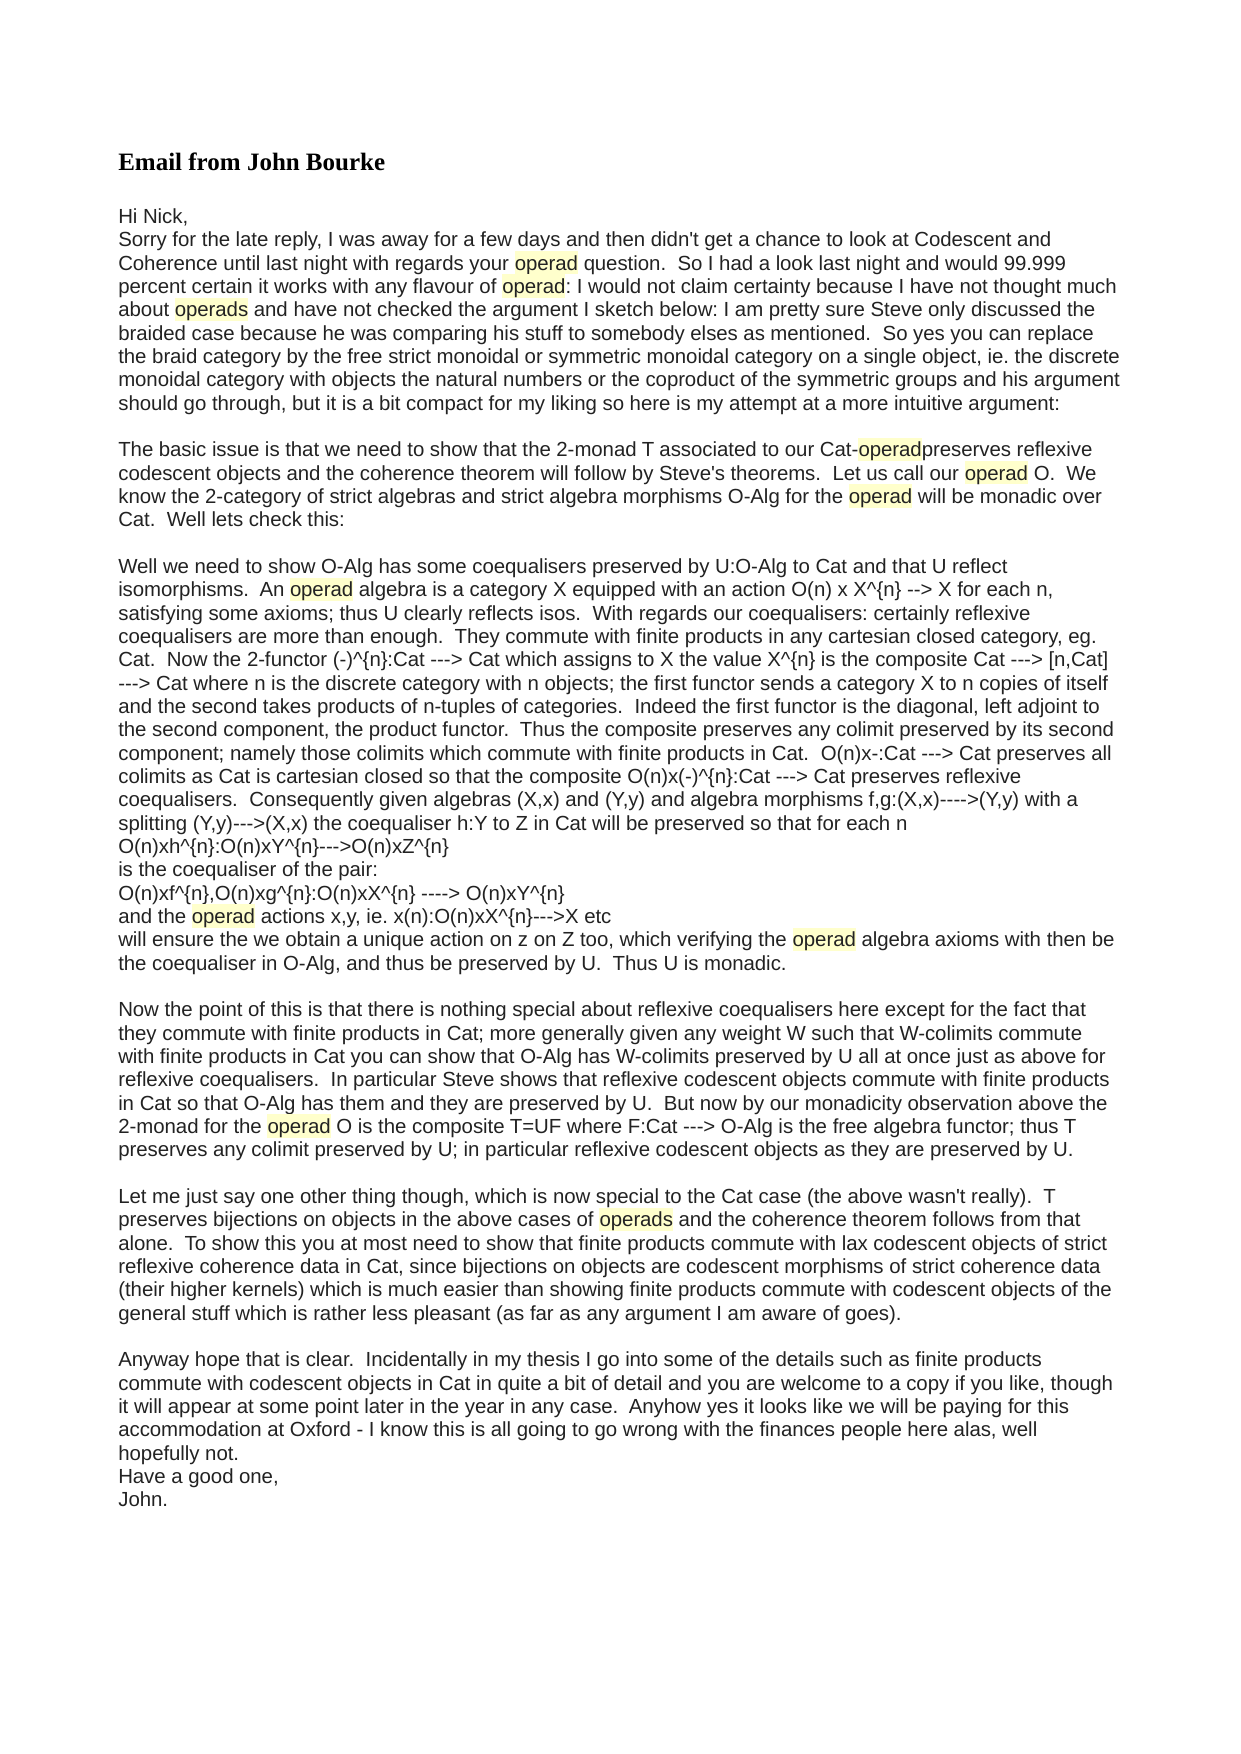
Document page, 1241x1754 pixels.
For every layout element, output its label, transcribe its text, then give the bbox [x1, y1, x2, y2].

text Hi Nick, [118, 204, 1122, 228]
text Email from John Bourke [118, 147, 1122, 176]
text Sorry for the late reply, I was away for a few days and then didn't get a chance to look at Codescent and Coherence until last night with regards your operad question. So I had a look last night and would 99.999 percent certain it works with any flavour of operad: I would not claim certainty because I have not thought much about operads and have not checked the argument I sketch below: I am pretty sure Steve only discussed the braided case because he was comparing his stuff to somebody elses as mentioned. So yes you can replace the braid category by the free strict monoidal or symmetric monoidal category on a single object, ie. the discrete monoidal category with objects the natural numbers or the coproduct of the symmetric groups and his argument should go through, but it is a bit compact for my liking so here is my attempt at a more intuitive argument: The basic issue is that we need to show that the 2-monad T associated to our Cat-operadpreserves reflexive codescent objects and the coherence theorem will follow by Steve's theorems. Let us call our operad O. We know the 2-category of strict algebras and strict algebra morphisms O-Alg for the operad will be monadic over Cat. Well lets check this: Well we need to show O-Alg has some coequalisers preserved by U:O-Alg to Cat and that U reflect isomorphisms. An operad algebra is a category X equipped with an action O(n) x X^{n} --> X for each n, satisfying some axioms; thus U clearly reflects isos. With regards our coequalisers: certainly reflexive coequalisers are more than enough. They commute with finite products in any cartesian closed category, eg. Cat. Now the 2-functor (-)^{n}:Cat ---> Cat which assigns to X the value X^{n} is the composite Cat ---> [n,Cat] ---> Cat where n is the discrete category with n objects; the first functor sends a category X to n copies of itself and the second takes products of n-tuples of categories. Indeed the first functor is the diagonal, left adjoint to the second component, the product functor. Thus the composite preserves any colimit preserved by its second component; namely those colimits which commute with finite products in Cat. O(n)x-:Cat ---> Cat preserves all colimits as Cat is cartesian closed so that the composite O(n)x(-)^{n}:Cat ---> Cat preserves reflexive coequalisers. Consequently given algebras (X,x) and (Y,y) and algebra morphisms f,g:(X,x)---->(Y,y) with a splitting (Y,y)--->(X,x) the coequaliser h:Y to Z in Cat will be preserved so that for each n O(n)xh^{n}:O(n)xY^{n}--->O(n)xZ^{n} is the coequaliser of the pair: O(n)xf^{n},O(n)xg^{n}:O(n)xX^{n} ----> O(n)xY^{n} and the operad actions x,y, ie. x(n):O(n)xX^{n}--->X etc will ensure the we obtain a unique action on z on Z too, which verifying the operad algebra axioms with then be the coequaliser in O-Alg, and thus be preserved by U. Thus U is monadic. Now the point of this is that there is nothing special about reflexive coequalisers here except for the fact that they commute with finite products in Cat; more generally given any weight W such that W-colimits commute with finite products in Cat you can show that O-Alg has W-colimits preserved by U all at once just as above for reflexive coequalisers. In particular Steve shows that reflexive codescent objects commute with finite products in Cat so that O-Alg has them and they are preserved by U. But now by our monadicity observation above the 2-monad for the operad O is the composite T=UF where F:Cat ---> O-Alg is the free algebra functor; thus T preserves any colimit preserved by U; in particular reflexive codescent objects as they are preserved by U. Let me just say one other thing though, which is now special to the Cat case (the above wasn't really). T preserves bijections on objects in the above cases of operads and the coherence theorem follows from that alone. To show this you at most need to show that finite products commute with lax codescent objects of strict reflexive coherence data in Cat, since bijections on objects are codescent morphisms of strict coherence data (their higher kernels) which is much easier than showing finite products commute with codescent objects of the general stuff which is rather less pleasant (as far as any argument I am aware of goes). Anyway hope that is clear. Incidentally in my thesis I go into some of the details such as finite products commute with codescent objects in Cat in quite a bit of detail and you are welcome to a copy if you like, though it will appear at some point later in the year in any case. Anyhow yes it looks like we will be paying for this accommodation at Oxford - I know this is all going to go wrong with the finances people here alas, well hopefully not. Have a good one, John. [118, 228, 1122, 1511]
